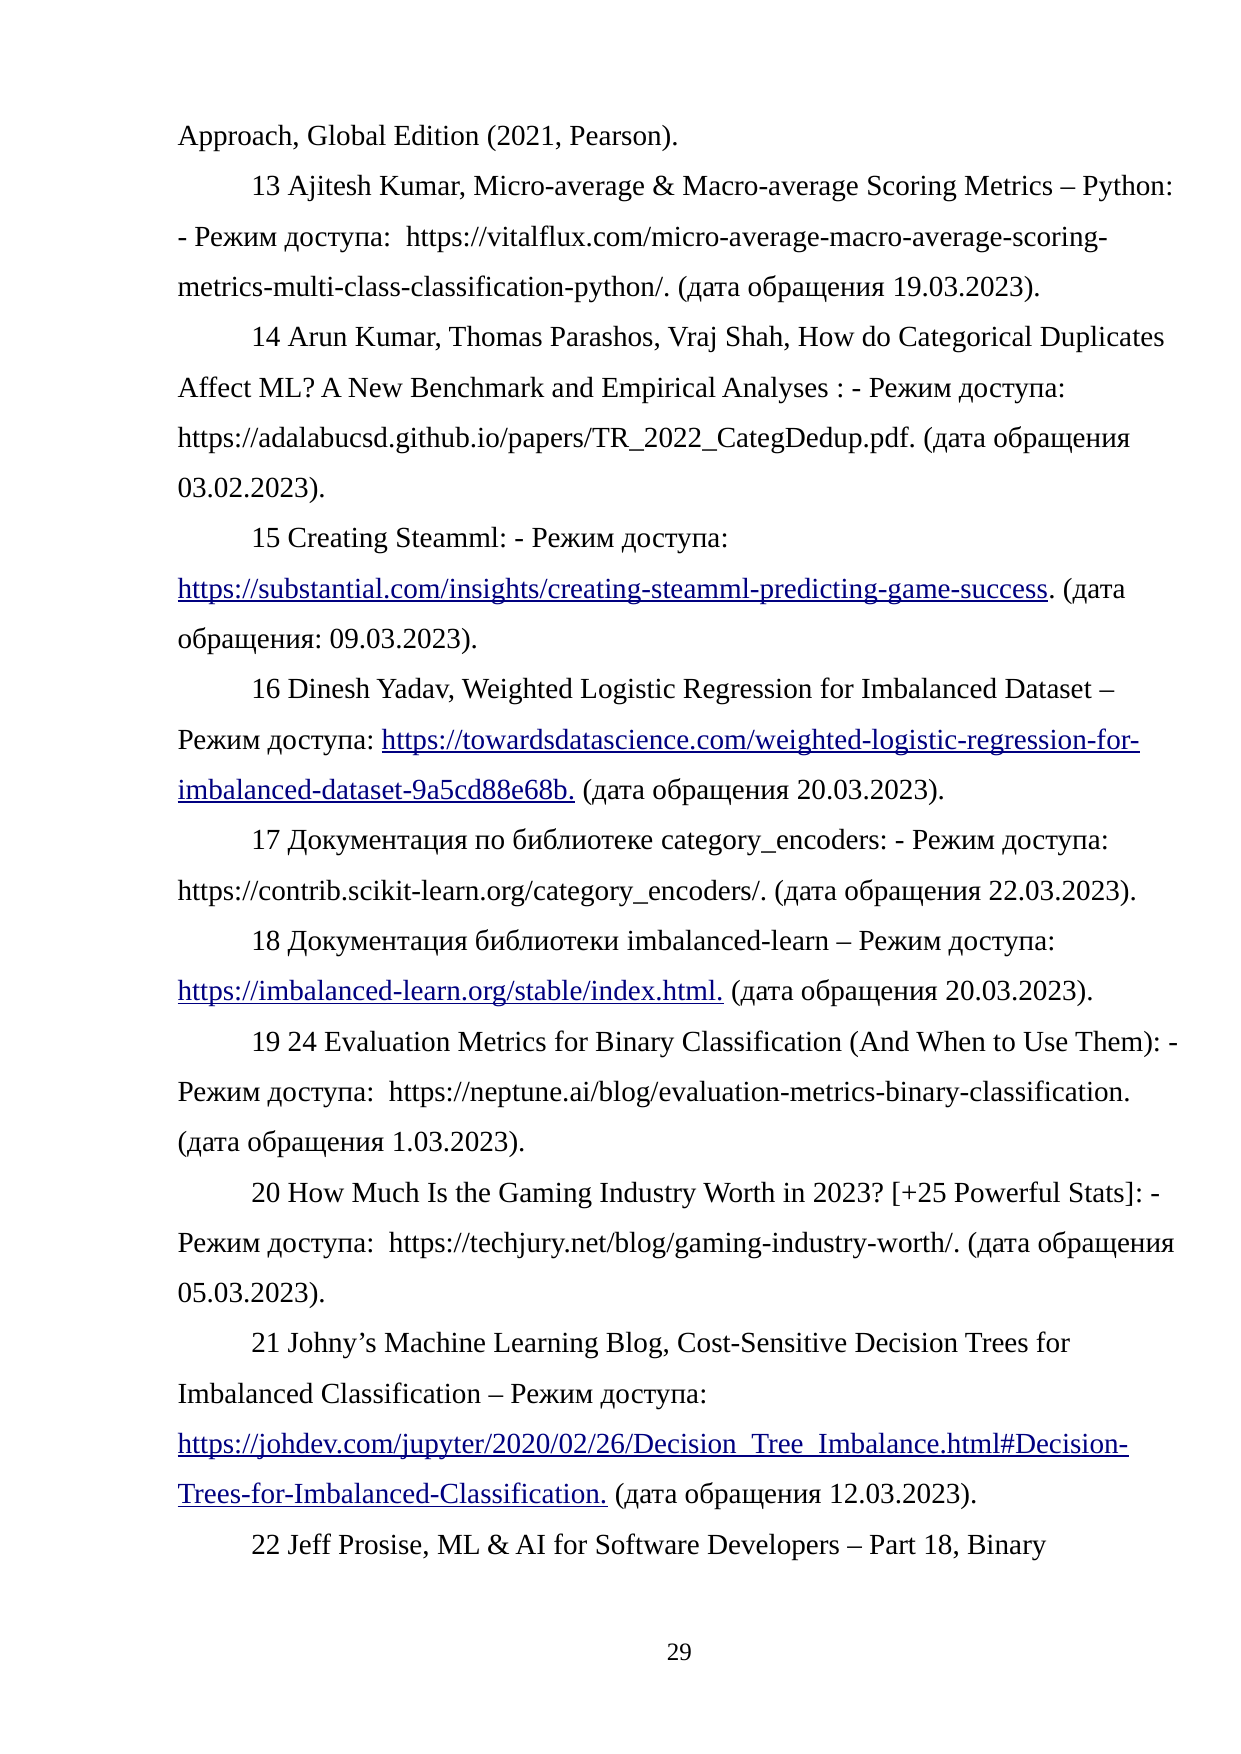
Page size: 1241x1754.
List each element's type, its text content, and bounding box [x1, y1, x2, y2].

list Документация по библиотеке category_encoders: - Режим доступа: https://contrib.scikit-learn.org/category_encoders/. (дата обращения 22.03.2023). [177, 822, 1181, 906]
list Ajitesh Kumar, Micro-average & Macro-average Scoring Metrics – Python: - Режим доступа: https://vitalflux.com/micro-average-macro-average-scoring-metrics-multi-class-classification-python/. (дата обращения 19.03.2023). [177, 168, 1181, 303]
list Creating Steamml: - Режим доступа: https://substantial.com/insights/creating-steamml-predicting-game-success. (дата обращения: 09.03.2023). [177, 521, 1181, 655]
list Dinesh Yadav, Weighted Logistic Regression for Imbalanced Dataset – Режим доступа: https://towardsdatascience.com/weighted-logistic-regression-for-imbalanced-dataset-9a5cd88e68b. (дата обращения 20.03.2023). [177, 672, 1181, 806]
list Approach, Global Edition (2021, Pearson). [177, 118, 1181, 152]
list How Much Is the Gaming Industry Worth in 2023? [+25 Powerful Stats]: - Режим доступа: https://techjury.net/blog/gaming-industry-worth/. (дата обращения 05.03.2023). [177, 1175, 1181, 1309]
list Johny’s Machine Learning Blog, Cost-Sensitive Decision Trees for Imbalanced Classification – Режим доступа: https://johdev.com/jupyter/2020/02/26/Decision_Tree_Imbalance.html#Decision-Trees-for-Imbalanced-Classification. (дата обращения 12.03.2023). [177, 1326, 1181, 1510]
list 24 Evaluation Metrics for Binary Classification (And When to Use Them): - Режим доступа: https://neptune.ai/blog/evaluation-metrics-binary-classification. (дата обращения 1.03.2023). [177, 1024, 1181, 1158]
list Документация библиотеки imbalanced-learn – Режим доступа: https://imbalanced-learn.org/stable/index.html. (дата обращения 20.03.2023). [177, 923, 1181, 1007]
list Arun Kumar, Thomas Parashos, Vraj Shah, How do Categorical Duplicates Affect ML? A New Benchmark and Empirical Analyses : - Режим доступа: https://adalabucsd.github.io/papers/TR_2022_CategDedup.pdf. (дата обращения 03.02.2023). [177, 319, 1181, 504]
list Jeff Prosise, ML & AI for Software Developers – Part 18, Binary [177, 1527, 1181, 1560]
